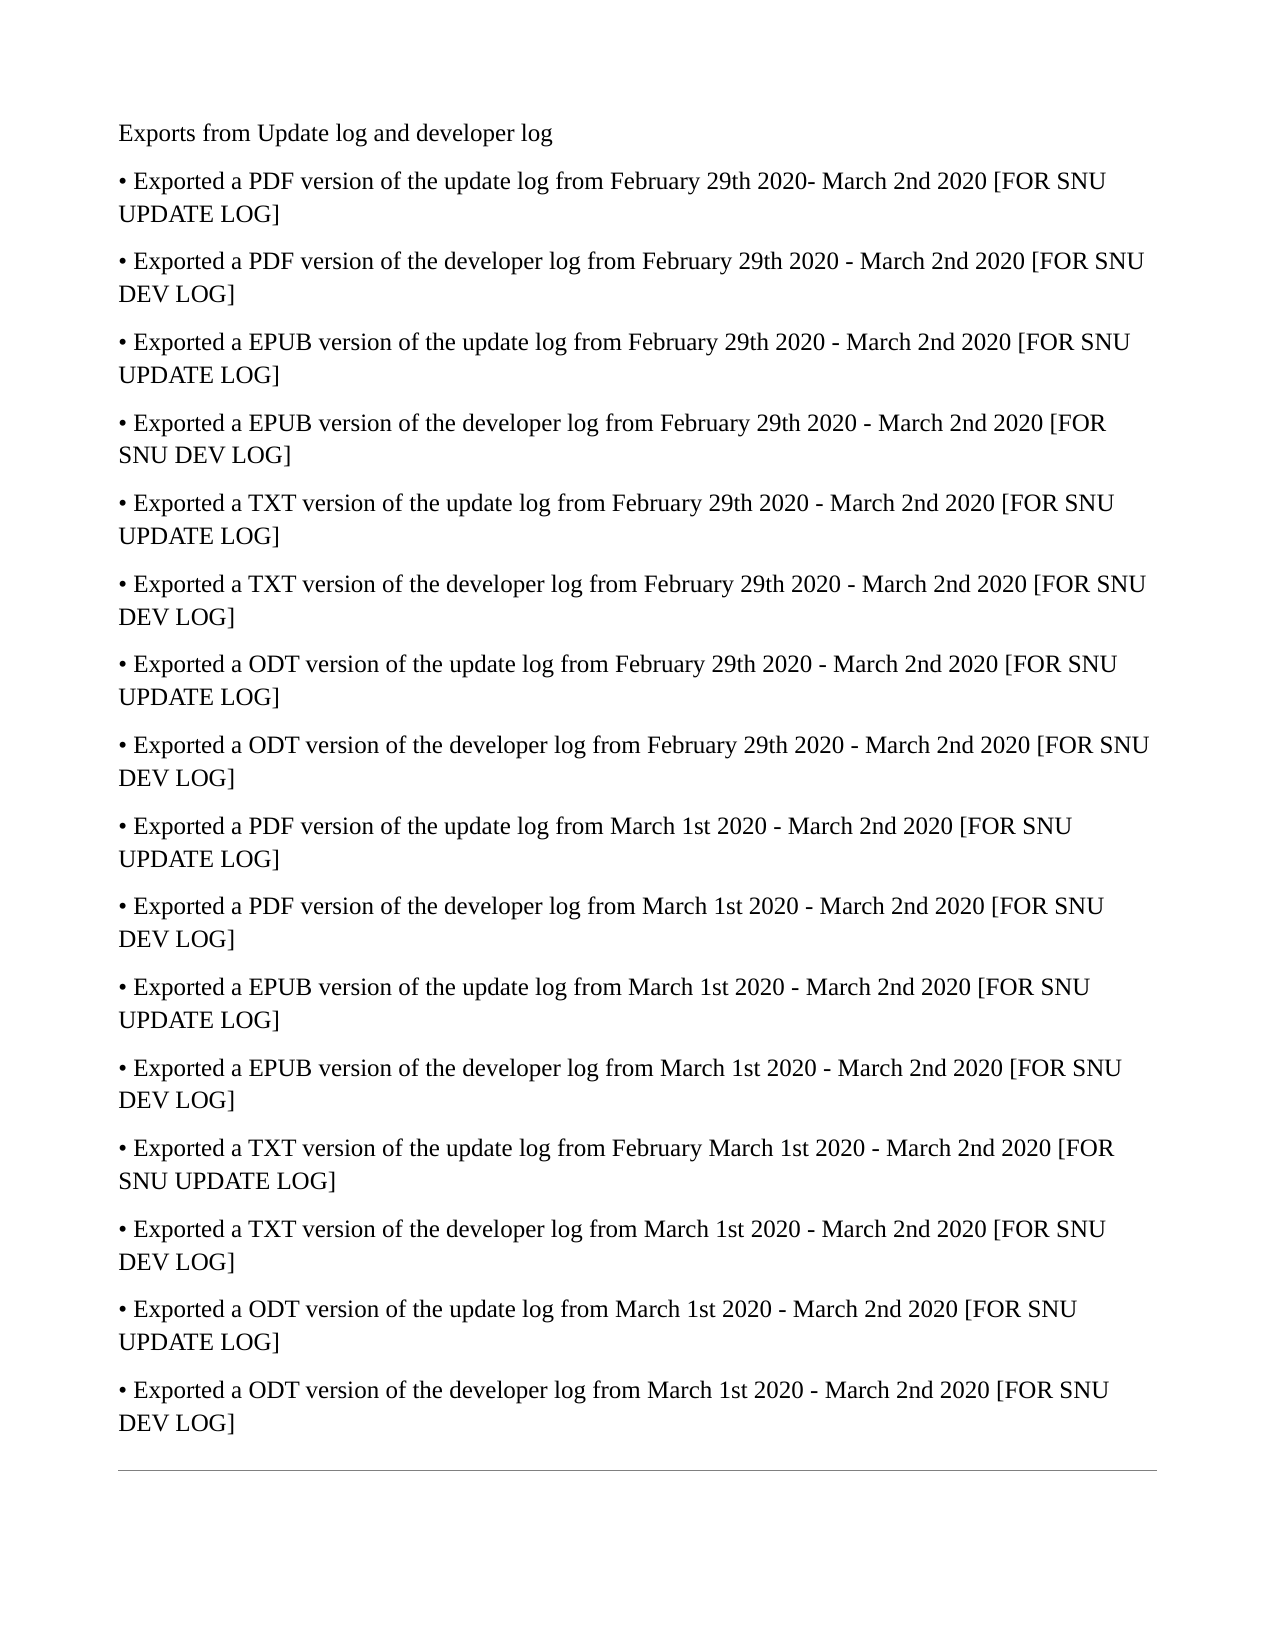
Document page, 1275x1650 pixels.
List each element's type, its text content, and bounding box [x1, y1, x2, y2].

text • Exported a TXT version of the update log from February March 1st 2020 - March 2nd 2020 [FOR SNU UPDATE LOG] [118, 1133, 1157, 1195]
text • Exported a PDF version of the developer log from February 29th 2020 - March 2nd 2020 [FOR SNU DEV LOG] [118, 246, 1157, 308]
text • Exported a PDF version of the developer log from March 1st 2020 - March 2nd 2020 [FOR SNU DEV LOG] [118, 891, 1157, 953]
text • Exported a PDF version of the update log from February 29th 2020- March 2nd 2020 [FOR SNU UPDATE LOG] [118, 166, 1157, 227]
text • Exported a ODT version of the developer log from February 29th 2020 - March 2nd 2020 [FOR SNU DEV LOG] [118, 730, 1157, 792]
text • Exported a EPUB version of the update log from March 1st 2020 - March 2nd 2020 [FOR SNU UPDATE LOG] [118, 972, 1157, 1034]
text Exports from Update log and developer log [118, 118, 1157, 147]
text • Exported a TXT version of the update log from February 29th 2020 - March 2nd 2020 [FOR SNU UPDATE LOG] [118, 488, 1157, 550]
text • Exported a PDF version of the update log from March 1st 2020 - March 2nd 2020 [FOR SNU UPDATE LOG] [118, 811, 1157, 872]
text • Exported a ODT version of the developer log from March 1st 2020 - March 2nd 2020 [FOR SNU DEV LOG] [118, 1375, 1157, 1437]
text • Exported a EPUB version of the developer log from March 1st 2020 - March 2nd 2020 [FOR SNU DEV LOG] [118, 1053, 1157, 1114]
text • Exported a TXT version of the developer log from February 29th 2020 - March 2nd 2020 [FOR SNU DEV LOG] [118, 569, 1157, 631]
text • Exported a EPUB version of the developer log from February 29th 2020 - March 2nd 2020 [FOR SNU DEV LOG] [118, 408, 1157, 469]
text • Exported a ODT version of the update log from February 29th 2020 - March 2nd 2020 [FOR SNU UPDATE LOG] [118, 649, 1157, 711]
text • Exported a TXT version of the developer log from March 1st 2020 - March 2nd 2020 [FOR SNU DEV LOG] [118, 1214, 1157, 1276]
text • Exported a ODT version of the update log from March 1st 2020 - March 2nd 2020 [FOR SNU UPDATE LOG] [118, 1294, 1157, 1356]
text • Exported a EPUB version of the update log from February 29th 2020 - March 2nd 2020 [FOR SNU UPDATE LOG] [118, 327, 1157, 389]
